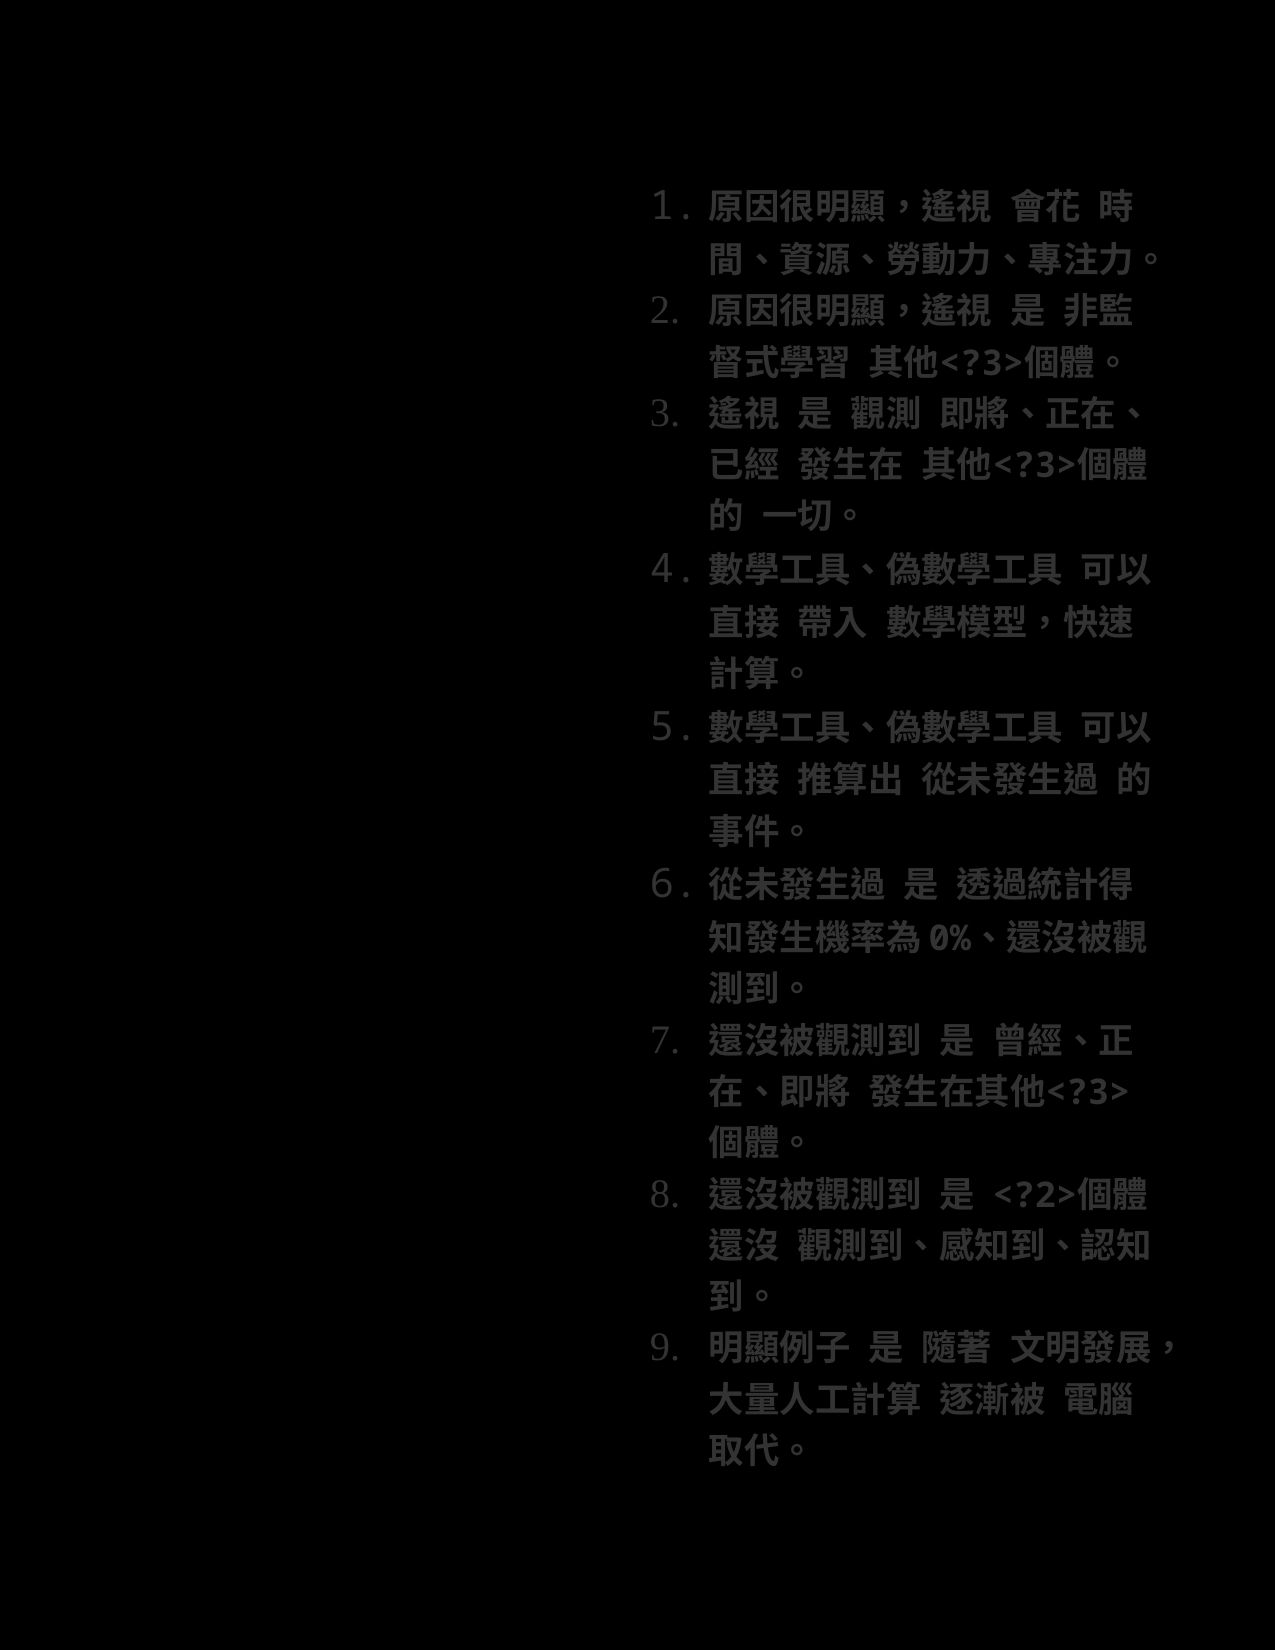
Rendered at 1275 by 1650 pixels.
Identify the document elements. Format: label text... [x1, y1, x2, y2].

list 原因很明顯，遙視 是 非監督式學習 其他<?3>個體。 [649, 283, 1157, 385]
list 還沒被觀測到 是 曾經、正在、即將 發生在其他<?3>個體。 [649, 1012, 1157, 1166]
list 原因很明顯，遙視 會花 時間、資源、勞動力、專注力。 [649, 176, 1157, 283]
list 數學工具、偽數學工具 可以直接 推算出 從未發生過 的 事件。 [649, 697, 1157, 854]
list 明顯例子 是 隨著 文明發展，大量人工計算 逐漸被 電腦 取代。 [649, 1320, 1157, 1473]
list 數學工具、偽數學工具 可以直接 帶入 數學模型，快速計算。 [649, 539, 1157, 697]
list 從未發生過 是 透過統計得知發生機率為0%、還沒被觀測到。 [649, 854, 1157, 1012]
list 遙視 是 觀測 即將、正在、已經 發生在 其他<?3>個體 的 一切。 [649, 385, 1157, 539]
list 還沒被觀測到 是 <?2>個體 還沒 觀測到、感知到、認知到。 [649, 1166, 1157, 1320]
